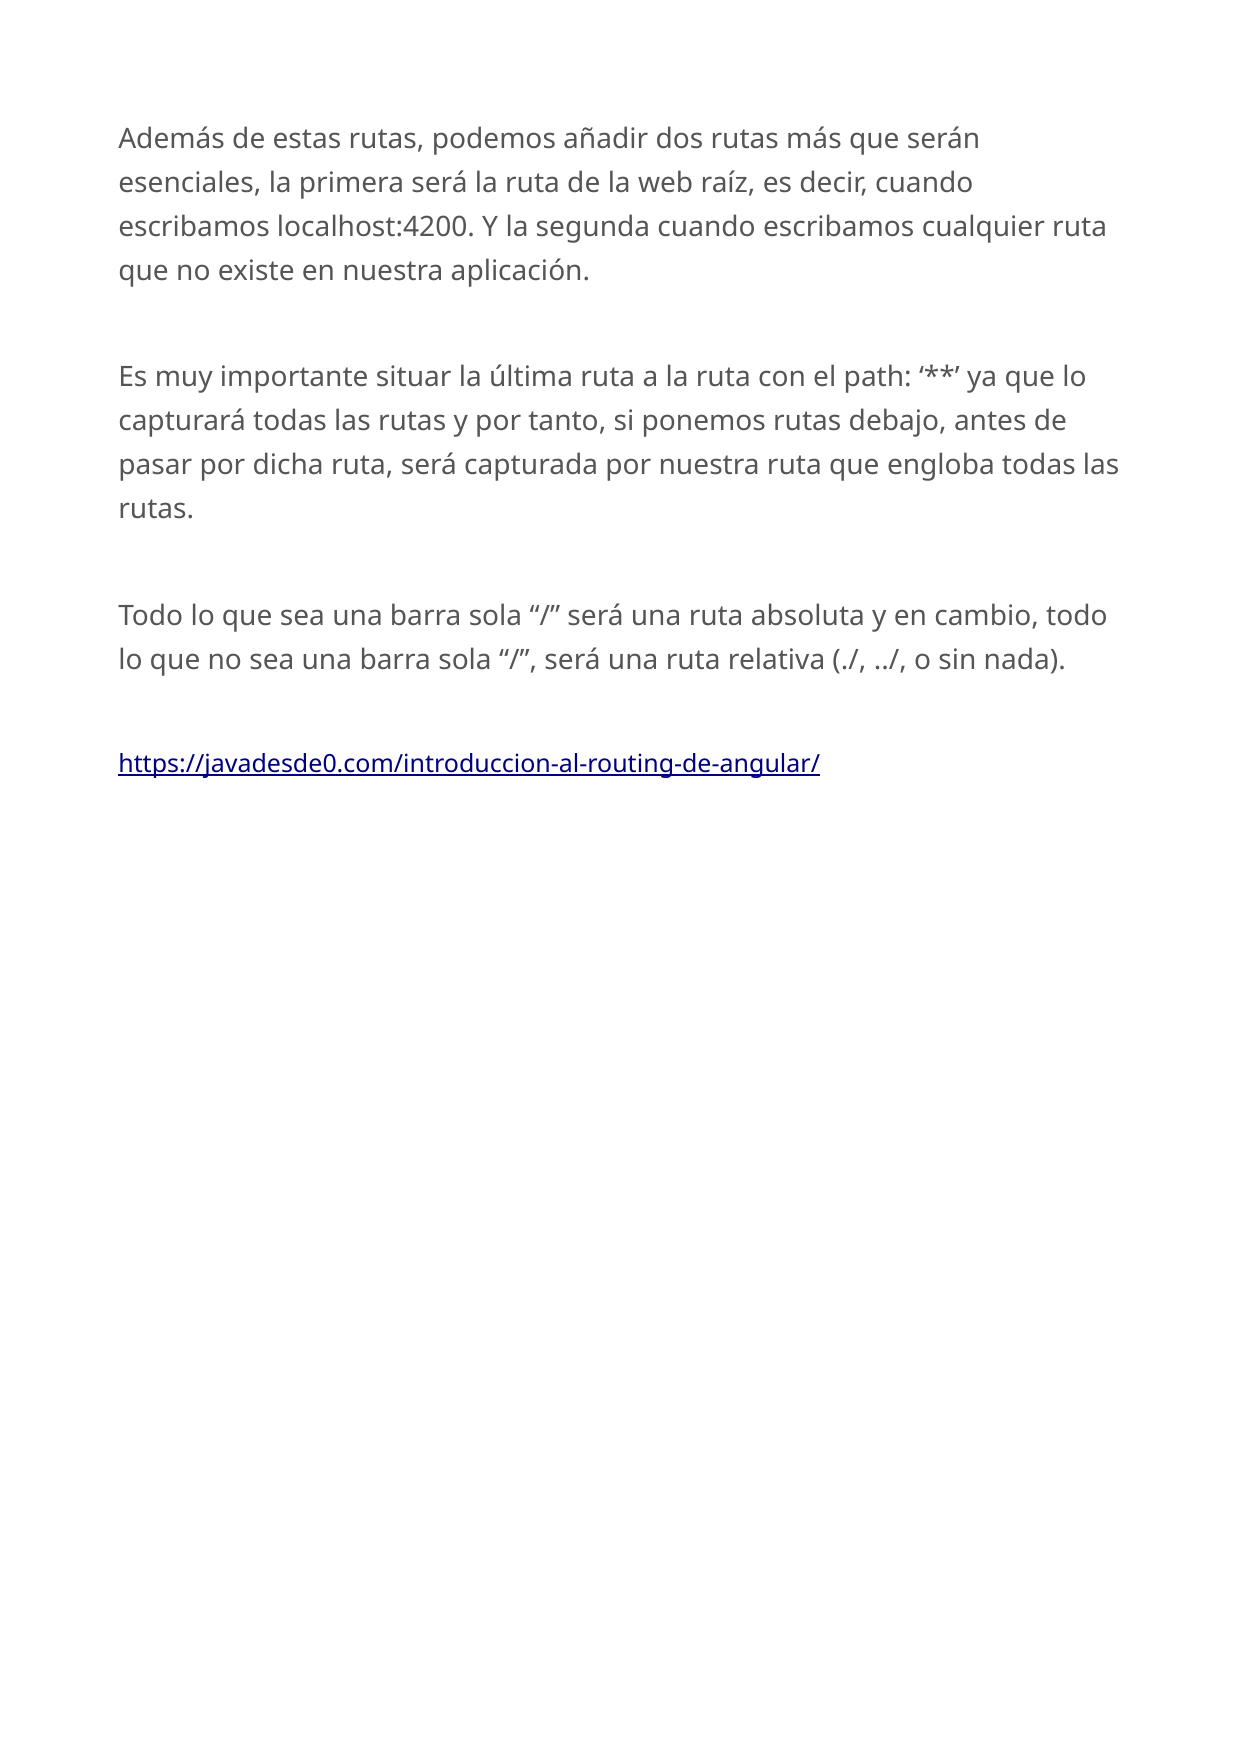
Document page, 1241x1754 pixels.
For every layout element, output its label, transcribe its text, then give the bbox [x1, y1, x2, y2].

text https://javadesde0.com/introduccion-al-routing-de-angular/ [118, 745, 1122, 779]
text Es muy importante situar la última ruta a la ruta con el path: ‘**’ ya que lo capturará todas las rutas y por tanto, si ponemos rutas debajo, antes de pasar por dicha ruta, será capturada por nuestra ruta que engloba todas las rutas. [118, 357, 1122, 527]
text Además de estas rutas, podemos añadir dos rutas más que serán esenciales, la primera será la ruta de la web raíz, es decir, cuando escribamos localhost:4200. Y la segunda cuando escribamos cualquier ruta que no existe en nuestra aplicación. [118, 118, 1122, 289]
text Todo lo que sea una barra sola “/” será una ruta absoluta y en cambio, todo lo que no sea una barra sola “/”, será una ruta relativa (./, ../, o sin nada). [118, 595, 1122, 677]
